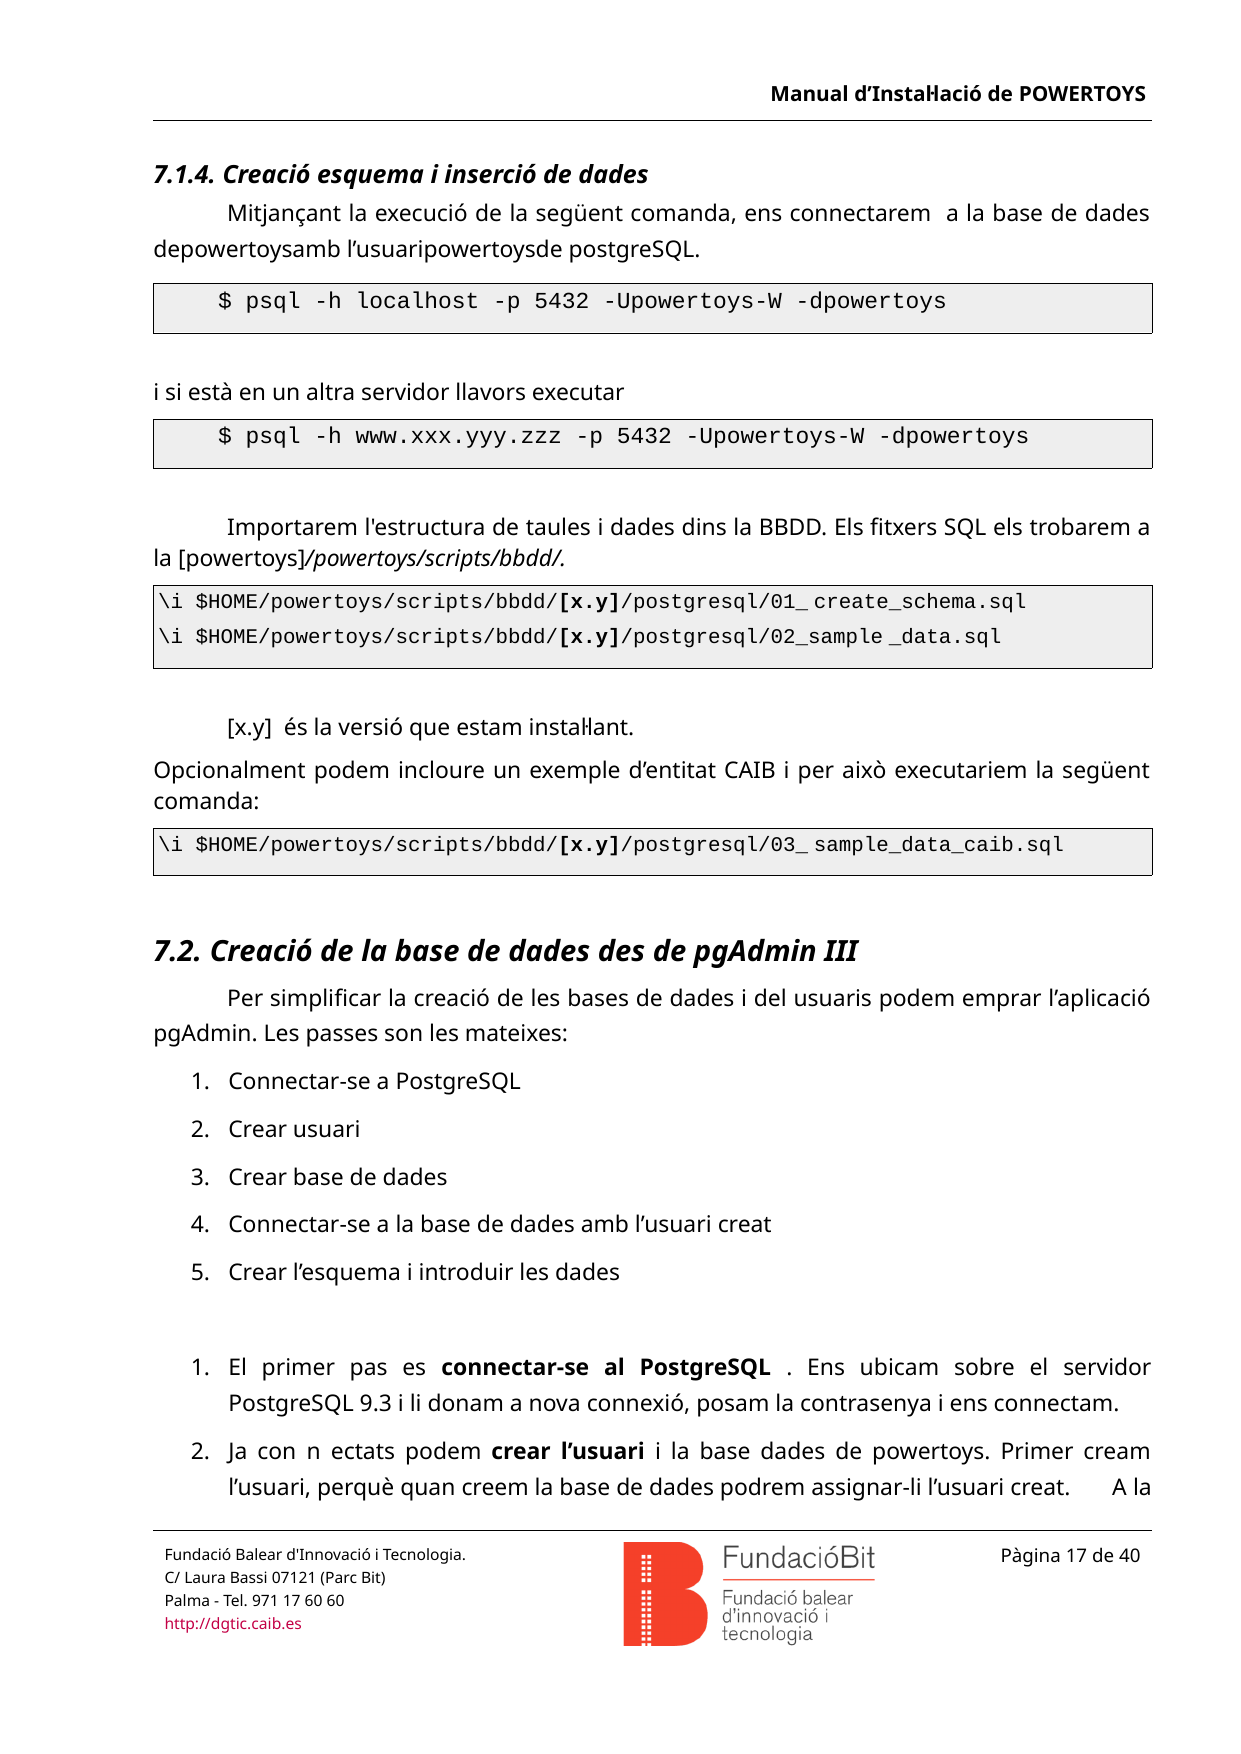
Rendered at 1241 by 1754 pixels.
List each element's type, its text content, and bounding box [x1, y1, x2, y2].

list Ja con n ectats podem crear l’usuari i la base dades de powertoys. Primer cream l’usuari, perquè quan creem la base de dades podrem assignar-li l’usuari creat. A la [191, 1435, 1152, 1502]
list Crear usuari [191, 1113, 1152, 1144]
list Connectar-se a la base de dades amb l’usuari creat [191, 1208, 1152, 1239]
table_header \i $HOME/powertoys/scripts/bbdd/[x.y]/postgresql/01_ create_schema.sql \i $HOME/powertoys/scripts/bbdd/[x.y]/postgresql/02_sample _data.sql [154, 586, 1152, 668]
text i si està en un altra servidor llavors executar [153, 376, 1152, 407]
text Opcionalment podem incloure un exemple d’entitat CAIB i per això executariem la següent comanda: [153, 754, 1152, 816]
subtitle Creació esquema i inserció de dades [153, 156, 1152, 191]
text Per simplificar la creació de les bases de dades i del usuaris podem emprar l’aplicació pgAdmin. Les passes son les mateixes: [153, 981, 1152, 1049]
subtitle Creació de la base de dades des de pgAdmin III [153, 930, 1152, 970]
text Mitjançant la execució de la següent comanda, ens connectarem a la base de dades depowertoysamb l’usuaripowertoysde postgreSQL. [153, 197, 1152, 264]
list El primer pas es connectar-se al PostgreSQL . Ens ubicam sobre el servidor PostgreSQL 9.3 i li donam a nova connexió, posam la contrasenya i ens connectam. [191, 1351, 1152, 1418]
list Crear base de dades [191, 1161, 1152, 1192]
list Crear l’esquema i introduir les dades [191, 1256, 1152, 1287]
text Importarem l'estructura de taules i dades dins la BBDD. Els fitxers SQL els trobarem a la [powertoys]/powertoys/scripts/bbdd/. [153, 511, 1152, 573]
text [x.y] és la versió que estam instal·lant. [153, 711, 1152, 742]
table_header $ psql -h www.xxx.yyy.zzz -p 5432 -Upowertoys-W -dpowertoys [154, 420, 1152, 468]
table_header \i $HOME/powertoys/scripts/bbdd/[x.y]/postgresql/03_ sample_data_caib.sql [154, 829, 1152, 875]
list Connectar-se a PostgreSQL [191, 1065, 1152, 1096]
table_header $ psql -h localhost -p 5432 -Upowertoys-W -dpowertoys [154, 284, 1152, 332]
picture [623, 1542, 875, 1646]
